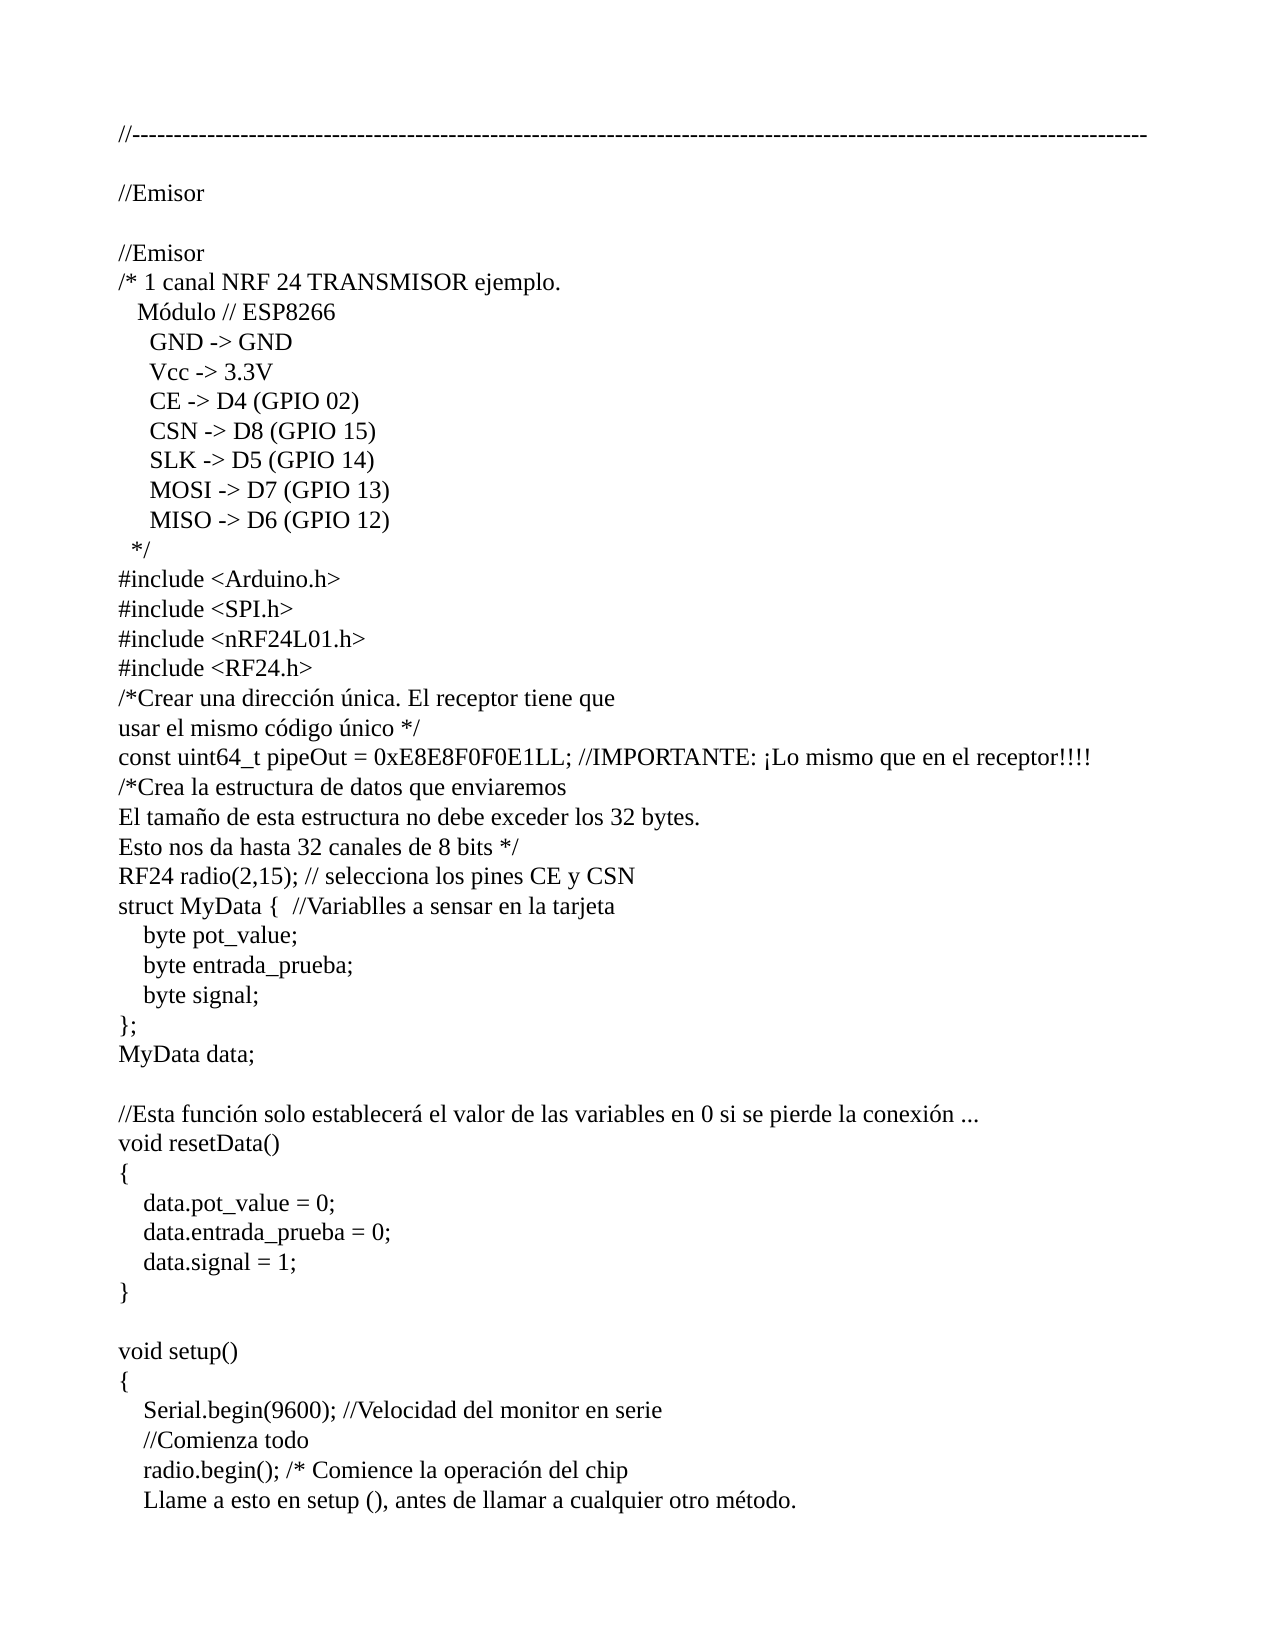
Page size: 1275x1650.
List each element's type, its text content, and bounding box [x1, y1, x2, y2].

text //Esta función solo establecerá el valor de las variables en 0 si se pierde la conexión ... [118, 1098, 1157, 1127]
text struct MyData { //Variablles a sensar en la tarjeta [118, 890, 1157, 920]
text Llame a esto en setup (), antes de llamar a cualquier otro método. [118, 1484, 1157, 1513]
text #include <Arduino.h> [118, 563, 1157, 593]
text { [118, 1157, 1157, 1187]
text Esto nos da hasta 32 canales de 8 bits */ [118, 831, 1157, 860]
text SLK -> D5 (GPIO 14) [118, 445, 1157, 474]
text /*Crear una dirección única. El receptor tiene que [118, 682, 1157, 712]
text MyData data; [118, 1038, 1157, 1068]
text const uint64_t pipeOut = 0xE8E8F0F0E1LL; //IMPORTANTE: ¡Lo mismo que en el receptor!!!! [118, 742, 1157, 771]
text //-------------------------------------------------------------------------------------------------------------------------- [118, 118, 1157, 148]
text El tamaño de esta estructura no debe exceder los 32 bytes. [118, 801, 1157, 831]
text Serial.begin(9600); //Velocidad del monitor en serie [118, 1395, 1157, 1424]
text CSN -> D8 (GPIO 15) [118, 415, 1157, 445]
text GND -> GND [118, 326, 1157, 356]
text /*Crea la estructura de datos que enviaremos [118, 771, 1157, 801]
text data.entrada_prueba = 0; [118, 1217, 1157, 1246]
text byte entrada_prueba; [118, 949, 1157, 979]
text #include <nRF24L01.h> [118, 623, 1157, 652]
text void resetData() [118, 1127, 1157, 1157]
text radio.begin(); /* Comience la operación del chip [118, 1454, 1157, 1484]
text //Emisor [118, 177, 1157, 207]
text }; [118, 1009, 1157, 1038]
text #include <SPI.h> [118, 593, 1157, 623]
text #include <RF24.h> [118, 652, 1157, 682]
text data.pot_value = 0; [118, 1187, 1157, 1217]
text //Comienza todo [118, 1424, 1157, 1454]
text byte pot_value; [118, 920, 1157, 949]
text { [118, 1365, 1157, 1395]
text byte signal; [118, 979, 1157, 1009]
text */ [118, 534, 1157, 563]
text RF24 radio(2,15); // selecciona los pines CE y CSN [118, 860, 1157, 890]
text Módulo // ESP8266 [118, 296, 1157, 326]
text Vcc -> 3.3V [118, 356, 1157, 385]
text /* 1 canal NRF 24 TRANSMISOR ejemplo. [118, 267, 1157, 296]
text } [118, 1276, 1157, 1306]
text CE -> D4 (GPIO 02) [118, 385, 1157, 415]
text MISO -> D6 (GPIO 12) [118, 504, 1157, 534]
text void setup() [118, 1335, 1157, 1365]
text data.signal = 1; [118, 1246, 1157, 1276]
text //Emisor [118, 237, 1157, 267]
text usar el mismo código único */ [118, 712, 1157, 742]
text MOSI -> D7 (GPIO 13) [118, 474, 1157, 504]
